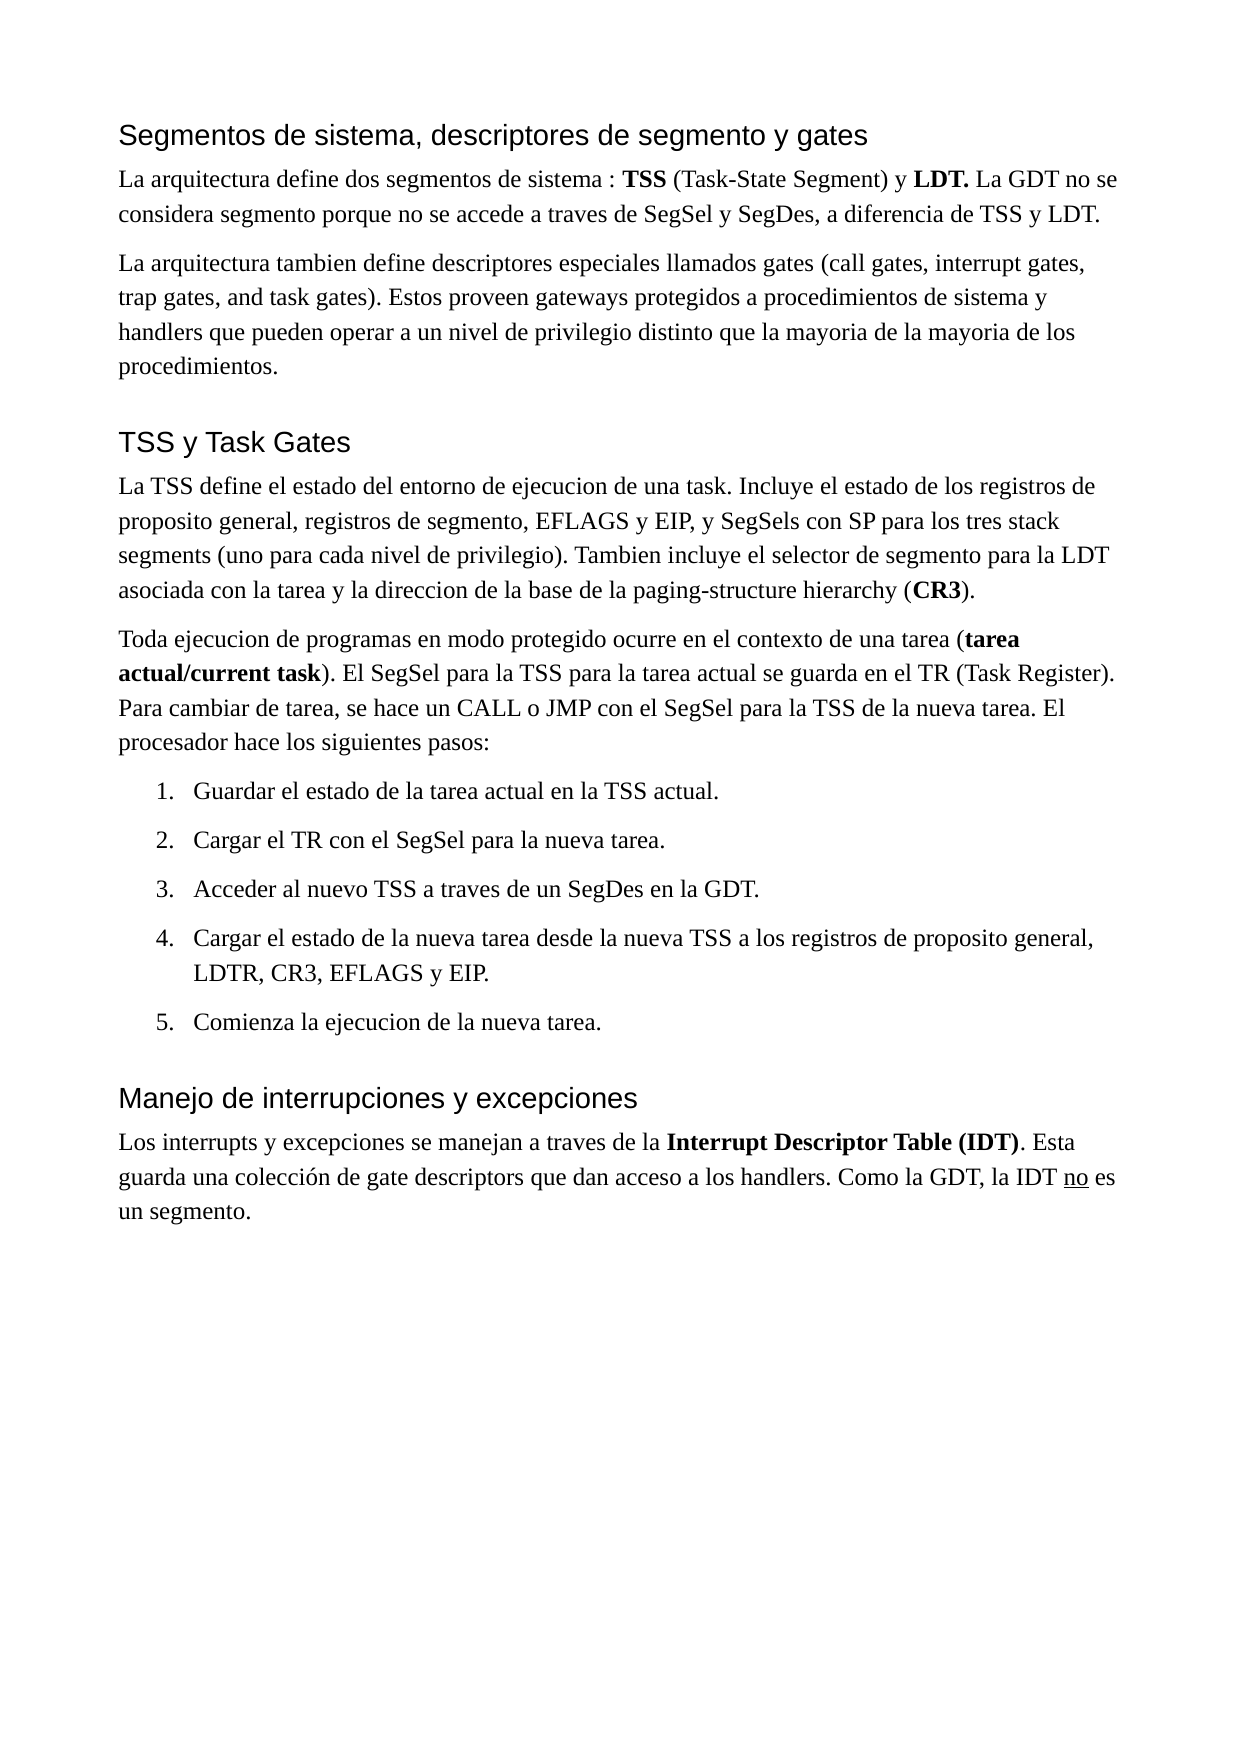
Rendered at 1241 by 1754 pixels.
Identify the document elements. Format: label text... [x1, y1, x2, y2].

text Los interrupts y excepciones se manejan a traves de la Interrupt Descriptor Table (IDT). Esta guarda una colección de gate descriptors que dan acceso a los handlers. Como la GDT, la IDT no es un segmento. [118, 1127, 1122, 1225]
text La TSS define el estado del entorno de ejecucion de una task. Incluye el estado de los registros de proposito general, registros de segmento, EFLAGS y EIP, y SegSels con SP para los tres stack segments (uno para cada nivel de privilegio). Tambien incluye el selector de segmento para la LDT asociada con la tarea y la direccion de la base de la paging-structure hierarchy (CR3). [118, 471, 1122, 603]
list Guardar el estado de la tarea actual en la TSS actual. [156, 776, 1122, 805]
text La arquitectura tambien define descriptores especiales llamados gates (call gates, interrupt gates, trap gates, and task gates). Estos proveen gateways protegidos a procedimientos de sistema y handlers que pueden operar a un nivel de privilegio distinto que la mayoria de la mayoria de los procedimientos. [118, 248, 1122, 380]
list Cargar el estado de la nueva tarea desde la nueva TSS a los registros de proposito general, LDTR, CR3, EFLAGS y EIP. [156, 923, 1122, 987]
list Acceder al nuevo TSS a traves de un SegDes en la GDT. [156, 874, 1122, 903]
text Toda ejecucion de programas en modo protegido ocurre en el contexto de una tarea (tarea actual/current task). El SegSel para la TSS para la tarea actual se guarda en el TR (Task Register). Para cambiar de tarea, se hace un CALL o JMP con el SegSel para la TSS de la nueva tarea. El procesador hace los siguientes pasos: [118, 624, 1122, 756]
list Cargar el TR con el SegSel para la nueva tarea. [156, 825, 1122, 854]
text La arquitectura define dos segmentos de sistema : TSS (Task-State Segment) y LDT. La GDT no se considera segmento porque no se accede a traves de SegSel y SegDes, a diferencia de TSS y LDT. [118, 164, 1122, 227]
subtitle Manejo de interrupciones y excepciones [118, 1081, 1122, 1114]
subtitle Segmentos de sistema, descriptores de segmento y gates [118, 118, 1122, 152]
subtitle TSS y Task Gates [118, 425, 1122, 459]
list Comienza la ejecucion de la nueva tarea. [156, 1007, 1122, 1036]
